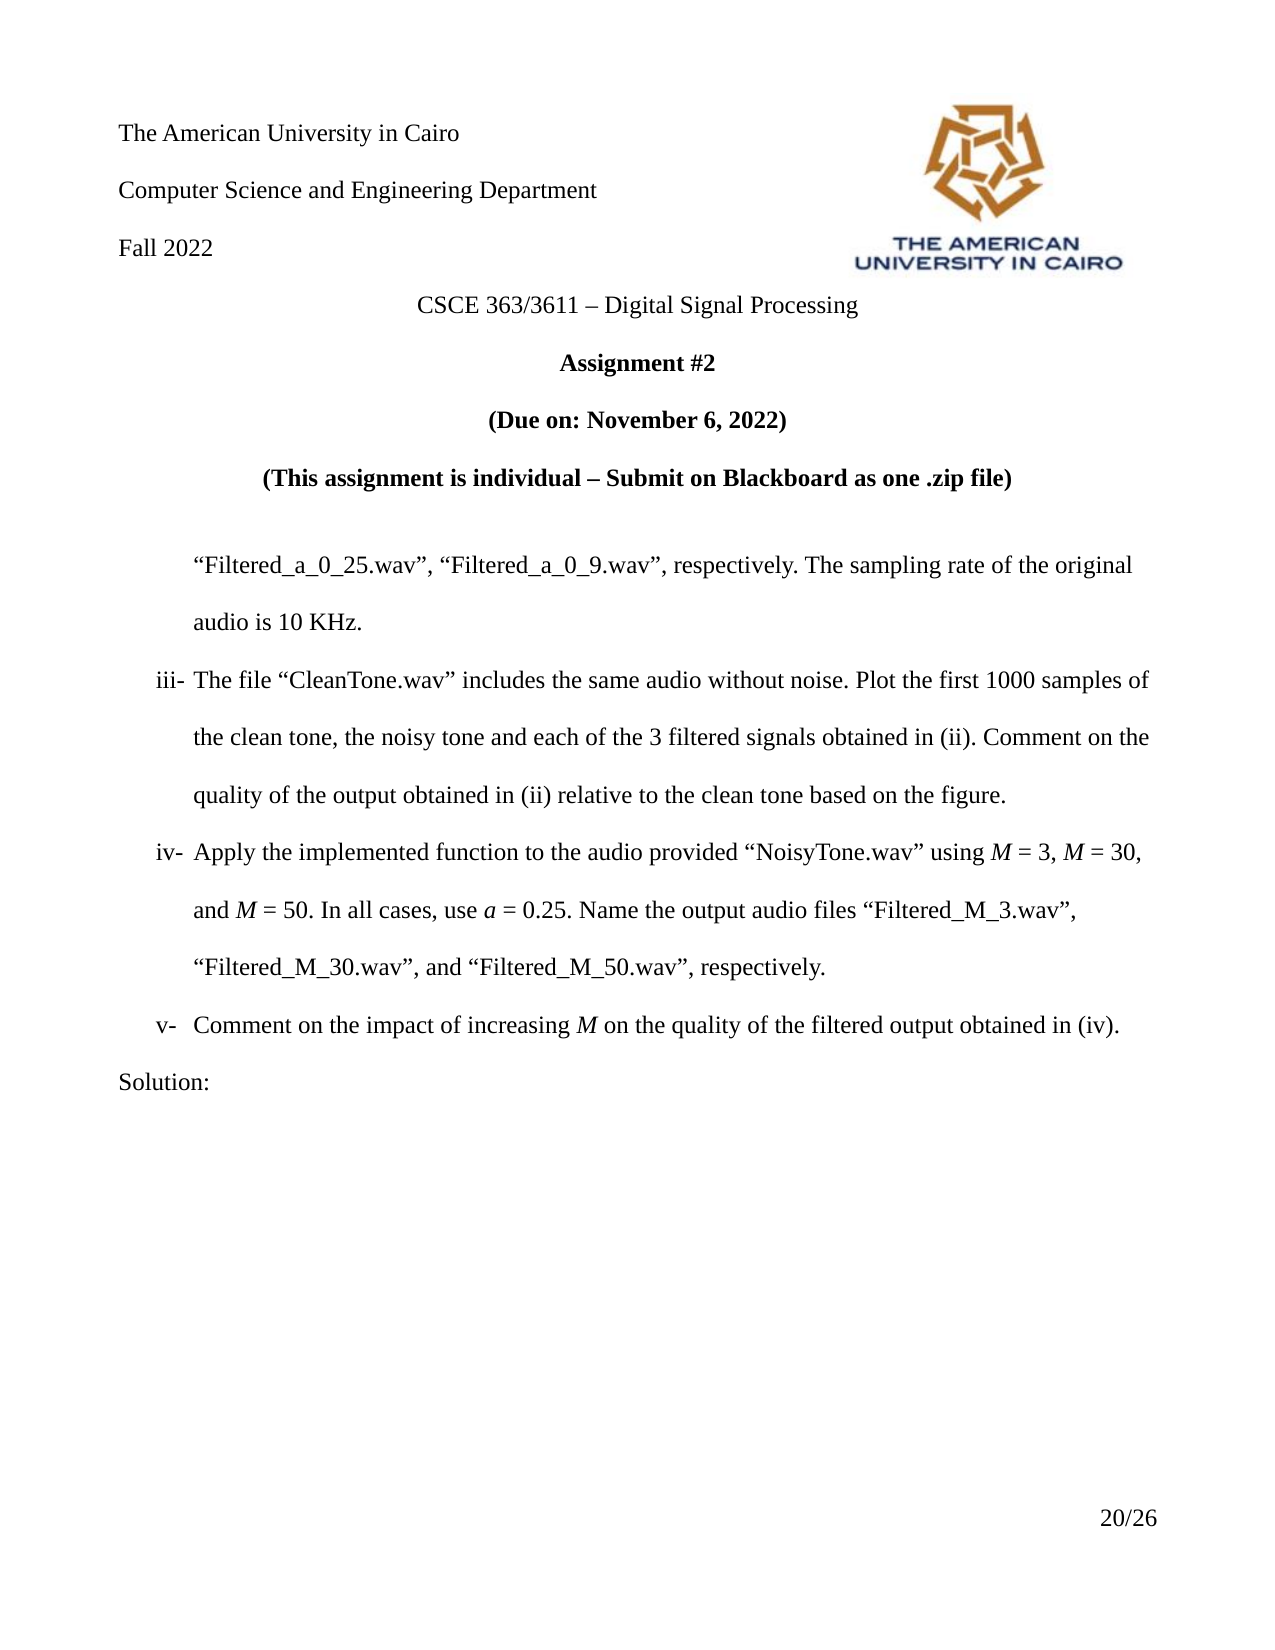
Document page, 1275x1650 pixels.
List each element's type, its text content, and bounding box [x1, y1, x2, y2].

text Solution: [118, 1067, 1157, 1096]
list “Filtered_a_0_25.wav”, “Filtered_a_0_9.wav”, respectively. The sampling rate of the original audio is 10 KHz. [156, 550, 1157, 636]
list Apply the implemented function to the audio provided “NoisyTone.wav” using M = 3, M = 30, and M = 50. In all cases, use a = 0.25. Name the output audio files “Filtered_M_3.wav”, “Filtered_M_30.wav”, and “Filtered_M_50.wav”, respectively. [156, 837, 1157, 981]
list The file “CleanTone.wav” includes the same audio without noise. Plot the first 1000 samples of the clean tone, the noisy tone and each of the 3 filtered signals obtained in (ii). Comment on the quality of the output obtained in (ii) relative to the clean tone based on the figure. [156, 665, 1157, 809]
picture [848, 93, 1134, 279]
list Comment on the impact of increasing M on the quality of the filtered output obtained in (iv). [156, 1010, 1157, 1039]
